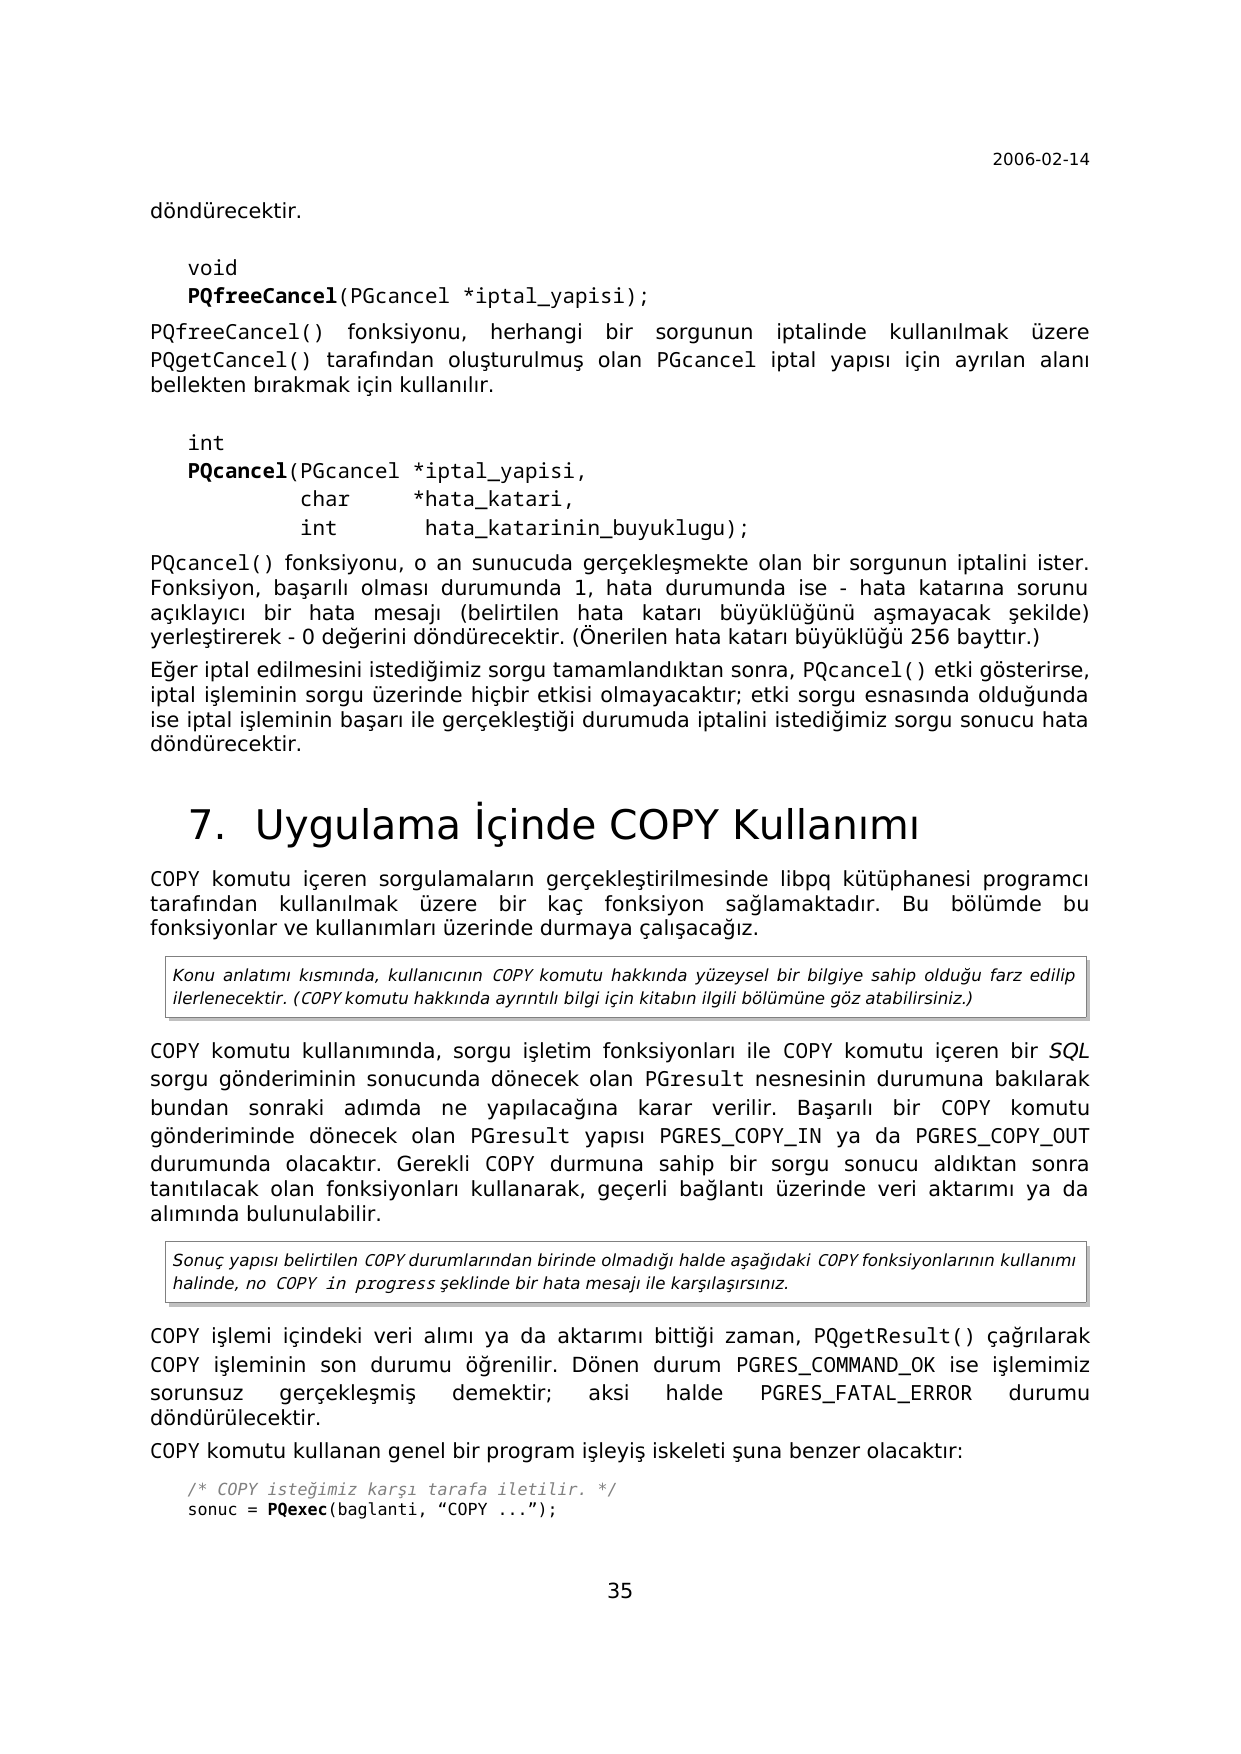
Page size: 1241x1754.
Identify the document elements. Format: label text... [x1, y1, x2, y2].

text COPY işlemi içindeki veri alımı ya da aktarımı bittiği zaman, PQgetResult() çağrılarak COPY işleminin son durumu öğrenilir. Dönen durum PGRES_COMMAND_OK ise işlemimiz sorunsuz gerçekleşmiş demektir; aksi halde PGRES_FATAL_ERROR durumu döndürülecektir. [150, 1322, 1090, 1431]
text int PQcancel(PGcancel *iptal_yapisi, char *hata_katari, int hata_katarinin_buyuklugu); [187, 428, 1090, 541]
text void PQfreeCancel(PGcancel *iptal_yapisi); [187, 253, 1090, 310]
text /* COPY isteğimiz karşı tarafa iletilir. */ sonuc = PQexec(baglanti, “COPY ...”); [187, 1480, 1090, 1538]
text PQcancel() fonksiyonu, o an sunucuda gerçekleşmekte olan bir sorgunun iptalini ister. Fonksiyon, başarılı olması durumunda 1, hata durumunda ise - hata katarına sorunu açıklayıcı bir hata mesajı (belirtilen hata katarı büyüklüğünü aşmayacak şekilde) yerleştirerek - 0 değerini döndürecektir. (Önerilen hata katarı büyüklüğü 256 bayttır.) [150, 548, 1090, 649]
text Sonuç yapısı belirtilen COPY durumlarından birinde olmadığı halde aşağıdaki COPY fonksiyonlarının kullanımı halinde, no COPY in progress şeklinde bir hata mesajı ile karşılaşırsınız. [166, 1242, 1086, 1302]
text döndürecektir. [150, 199, 1090, 223]
text Konu anlatımı kısmında, kullanıcının COPY komutu hakkında yüzeysel bir bilgiye sahip olduğu farz edilip ilerlenecektir. (COPY komutu hakkında ayrıntılı bilgi için kitabın ilgili bölümüne göz atabilirsiniz.) [166, 957, 1086, 1017]
text COPY komutu kullanan genel bir program işleyiş iskeleti şuna benzer olacaktır: [150, 1437, 1090, 1465]
subtitle Uygulama İçinde COPY Kullanımı [187, 801, 1090, 849]
text PQfreeCancel() fonksiyonu, herhangi bir sorgunun iptalinde kullanılmak üzere PQgetCancel() tarafından oluşturulmuş olan PGcancel iptal yapısı için ayrılan alanı bellekten bırakmak için kullanılır. [150, 317, 1090, 398]
text COPY komutu içeren sorgulamaların gerçekleştirilmesinde libpq kütüphanesi programcı tarafından kullanılmak üzere bir kaç fonksiyon sağlamaktadır. Bu bölümde bu fonksiyonlar ve kullanımları üzerinde durmaya çalışacağız. [150, 864, 1090, 941]
text Eğer iptal edilmesini istediğimiz sorgu tamamlandıktan sonra, PQcancel() etki gösterirse, iptal işleminin sorgu üzerinde hiçbir etkisi olmayacaktır; etki sorgu esnasında olduğunda ise iptal işleminin başarı ile gerçekleştiği durumuda iptalini istediğimiz sorgu sonucu hata döndürecektir. [150, 655, 1090, 756]
text COPY komutu kullanımında, sorgu işletim fonksiyonları ile COPY komutu içeren bir SQL sorgu gönderiminin sonucunda dönecek olan PGresult nesnesinin durumuna bakılarak bundan sonraki adımda ne yapılacağına karar verilir. Başarılı bir COPY komutu gönderiminde dönecek olan PGresult yapısı PGRES_COPY_IN ya da PGRES_COPY_OUT durumunda olacaktır. Gerekli COPY durmuna sahip bir sorgu sonucu aldıktan sonra tanıtılacak olan fonksiyonları kullanarak, geçerli bağlantı üzerinde veri aktarımı ya da alımında bulunulabilir. [150, 1036, 1090, 1226]
